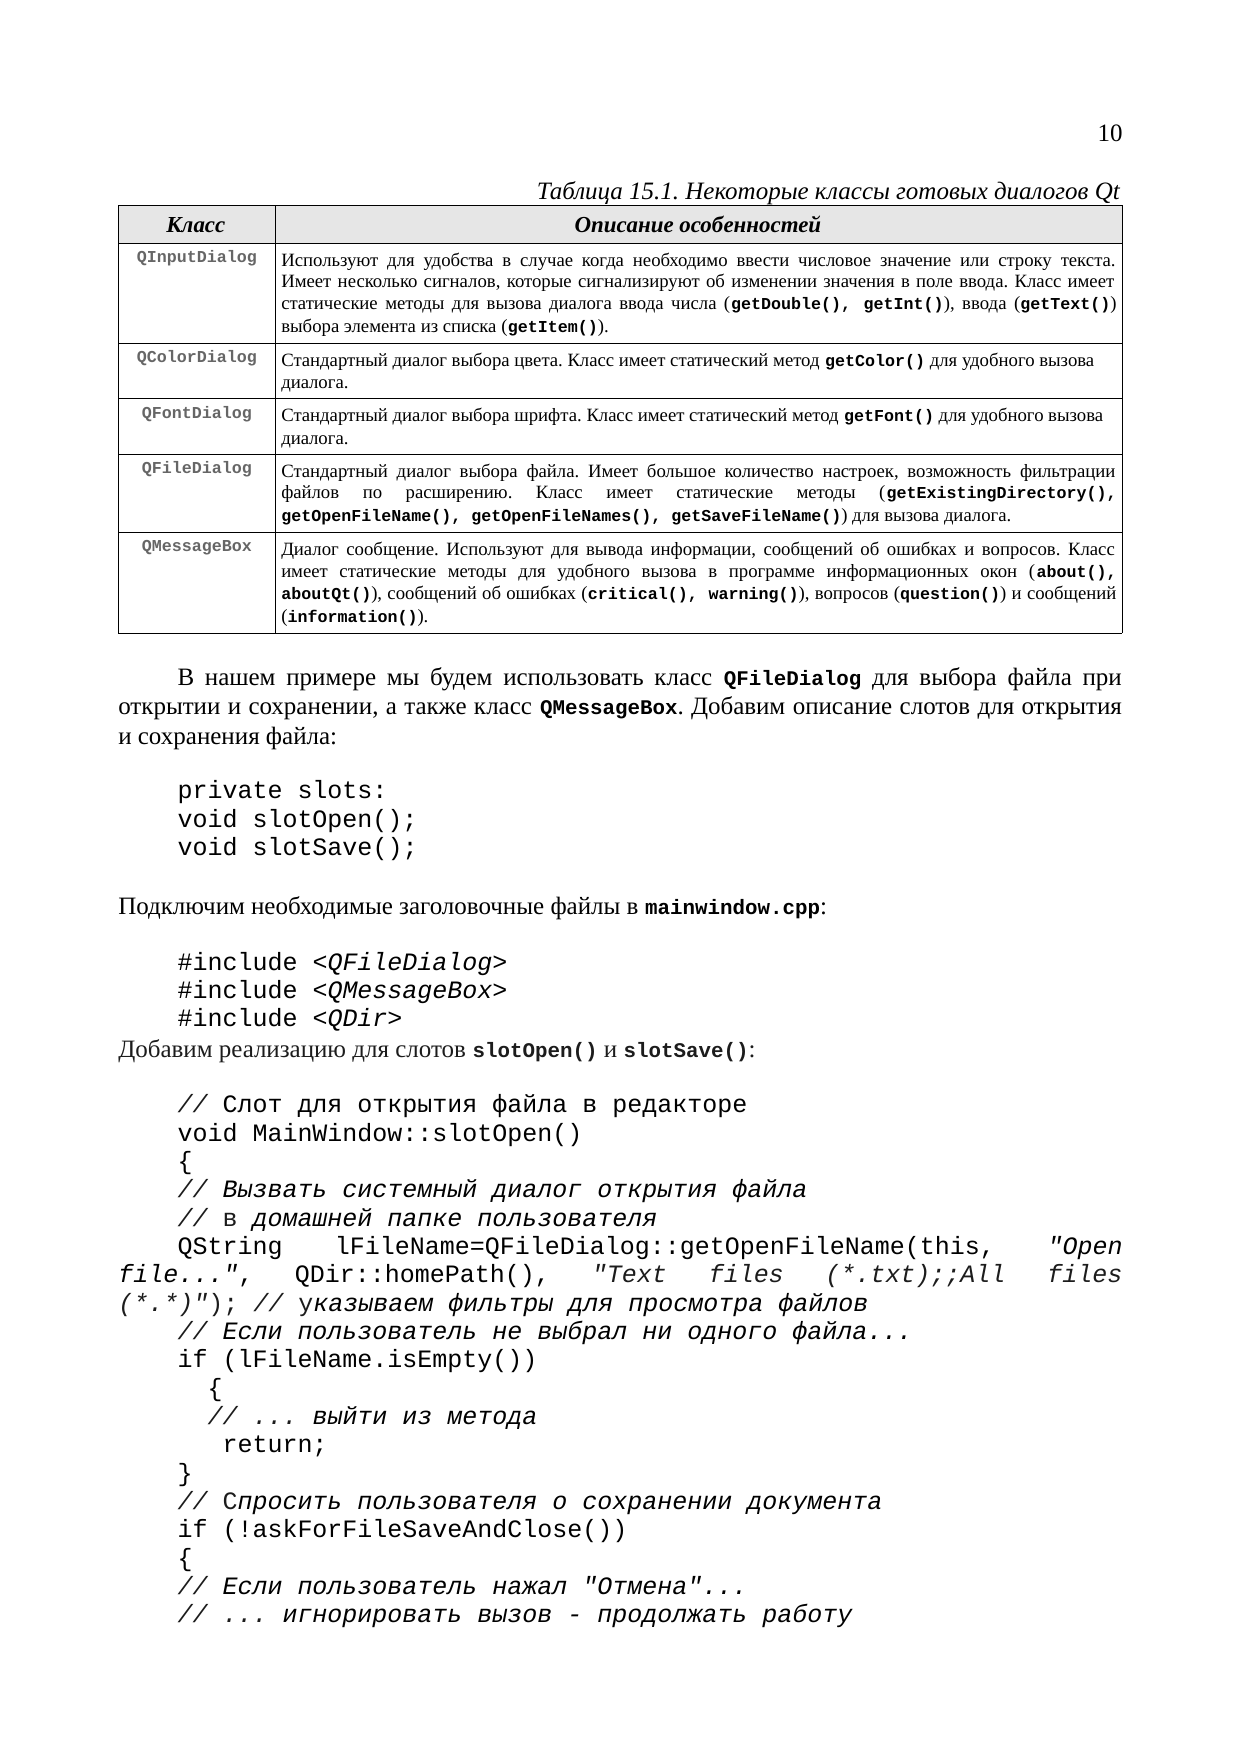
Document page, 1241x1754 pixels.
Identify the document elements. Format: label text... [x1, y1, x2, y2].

text // в домашней папке пользователя [118, 1205, 1122, 1234]
text { [118, 1149, 1122, 1177]
table_header Класс [119, 206, 275, 243]
table_cell Стандартный диалог выбoра шрифта. Класс имеет статический метод getFont() для удобного вызова диалога. [276, 399, 1122, 454]
text } [118, 1460, 1122, 1489]
table_cell Диалог сообщение. Используют для вывода информации, сообщений об ошибках и вопросов. Класс имеет статические методы для удобного вызова в программе информационных окон (about(), aboutQt()), сообщений об ошибках (critical(), warning()), вопросов (question()) и сообщений (information()). [276, 533, 1122, 633]
text Добавим реализацию для слотов slotOpen() и slotSave(): [118, 1034, 1122, 1064]
text void slotSave(); [118, 834, 1122, 863]
table_cell QMessageBox [119, 533, 275, 633]
table_cell QFontDialog [119, 399, 275, 454]
text void MainWindow::slotOpen() [118, 1120, 1122, 1149]
text #include <QFileDialog> [118, 949, 1122, 977]
table_cell QColorDialog [119, 344, 275, 398]
text QString lFileName=QFileDialog::getOpenFileName(this, "Open file...", QDir::homePath(), "Text files (*.txt);;All files (*.*)"); // указываем фильтры для просмотра файлов [118, 1234, 1122, 1319]
text Подключим необходимые заголовочные файлы в mainwindow.cpp: [118, 891, 1122, 921]
table_cell Стандартный диалог выбoра цвета. Класс имеет статический метод getColor() для удобного вызова диалога. [276, 344, 1122, 398]
text #include <QDir> [118, 1006, 1122, 1034]
text В нашем примере мы будем использовать класс QFileDialog для выбора файла при открытии и сохранении, а также класс QMessageBox. Добавим описание слотов для открытия и сохранения файла: [118, 662, 1122, 749]
text // Вызвать системный диалог открытия файла [118, 1177, 1122, 1205]
text // Спросить пользователя о сохранении документа [118, 1489, 1122, 1517]
text // ... выйти из метода [118, 1404, 1122, 1432]
text #include <QMessageBox> [118, 977, 1122, 1006]
table_cell QInputDialog [119, 244, 275, 343]
text // Если пользователь не выбрал ни одного файла... [118, 1319, 1122, 1347]
text // ... игнорировать вызов - продолжать работу [118, 1602, 1122, 1630]
text { [118, 1375, 1122, 1404]
text if (lFileName.isEmpty()) [118, 1347, 1122, 1375]
table_cell Стандартный диалог выбора файла. Имеет большое количество настроек, возможность фильтрации файлов по расширению. Класс имеет статические методы (getExistingDirectory(), getOpenFileName(), getOpenFileNames(), getSaveFileName()) для вызова диалога. [276, 455, 1122, 532]
text { [118, 1545, 1122, 1574]
text // Если пользователь нажал "Отмена"... [118, 1574, 1122, 1602]
text // Слот для открытия файла в редакторе [118, 1092, 1122, 1120]
text return; [118, 1432, 1122, 1460]
text private slots: [118, 778, 1122, 806]
table_cell QFileDialog [119, 455, 275, 532]
table_cell Используют для удобства в случае когда необходимо ввести числовое значение или строку текста. Имеет несколько сигналов, которые сигнализируют об изменении значения в поле ввода. Класс имеет статические методы для вызова диалога ввода числа (getDouble(), getInt()), ввода (getText()) выбора элемента из списка (getItem()). [276, 244, 1122, 343]
table_header Описание особенностей [276, 206, 1122, 243]
text if (!askForFileSaveAndClose()) [118, 1517, 1122, 1545]
text void slotOpen(); [118, 806, 1122, 834]
text Таблица 15.1. Некоторые классы готовых диалогов Qt [118, 176, 1122, 205]
